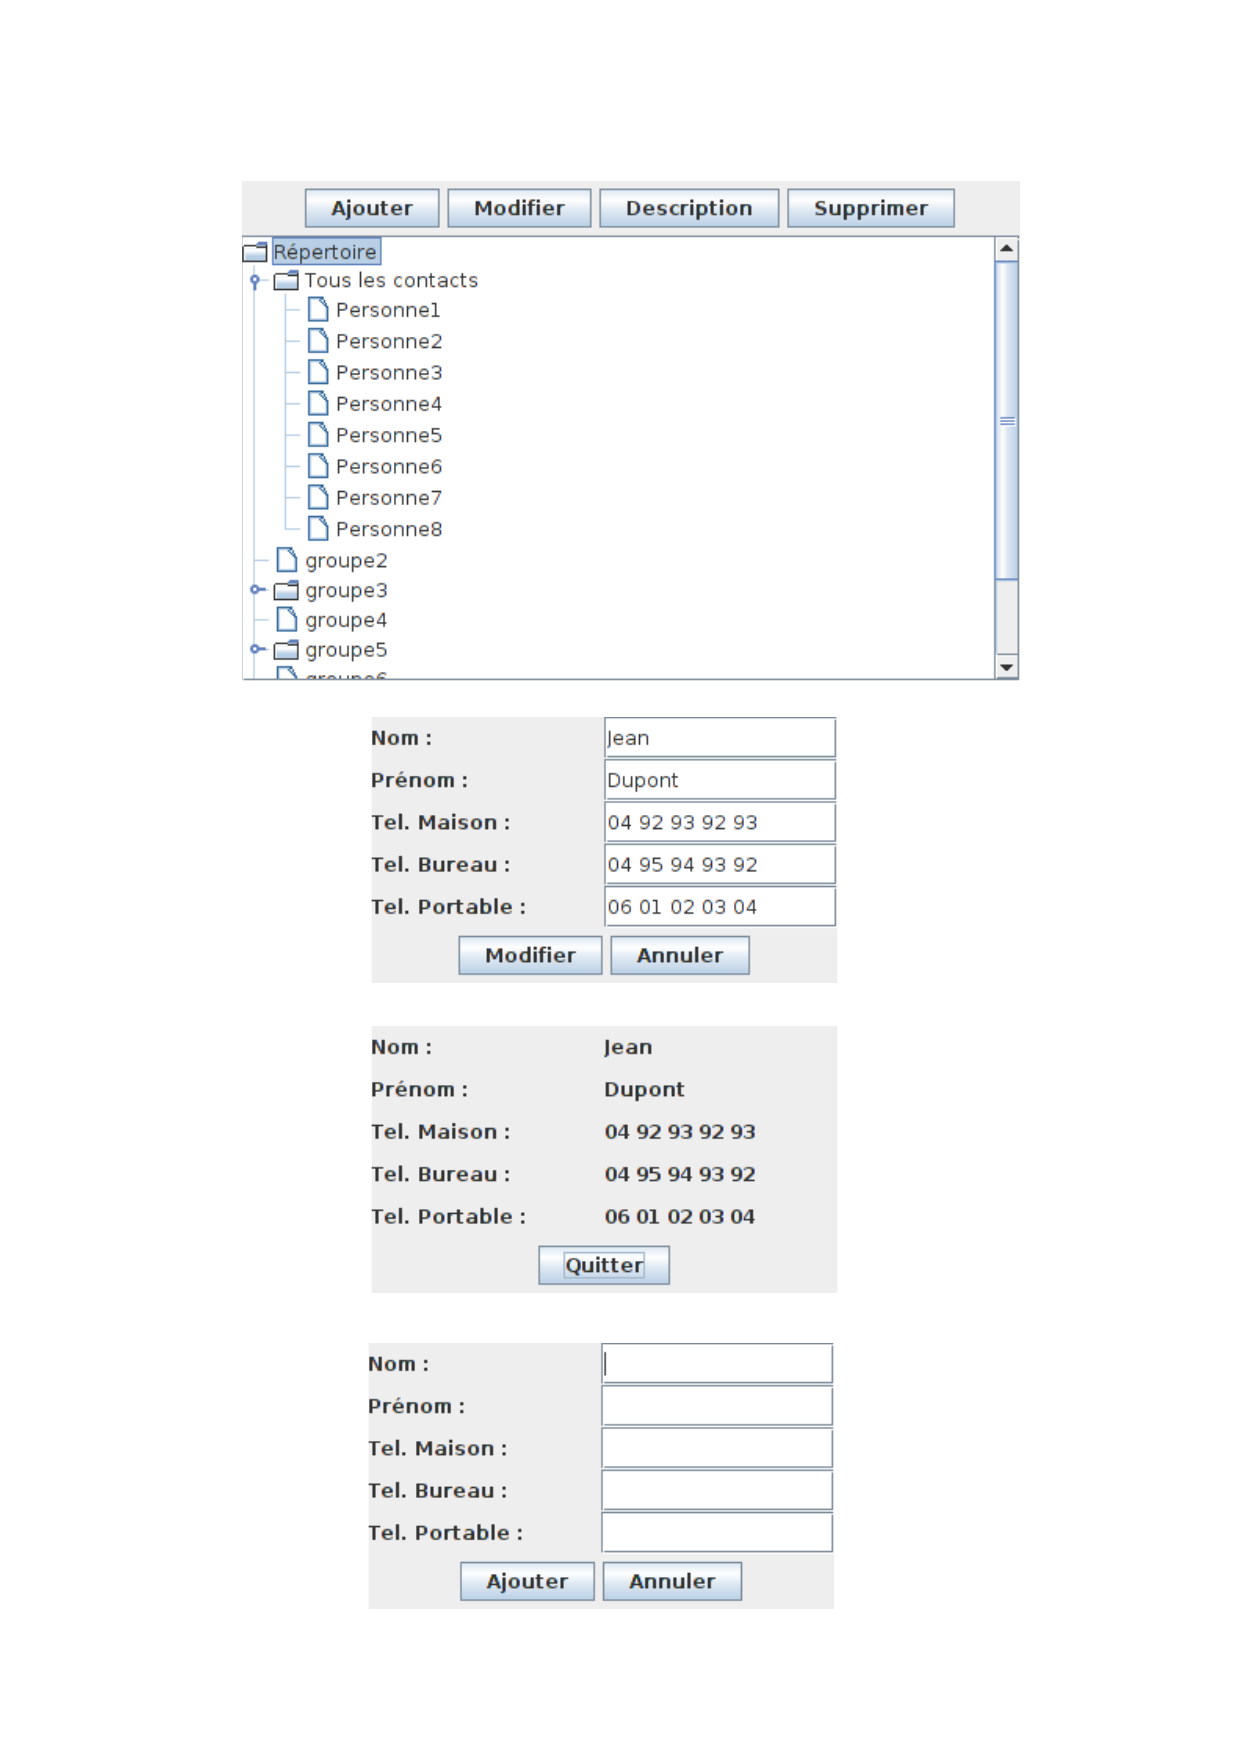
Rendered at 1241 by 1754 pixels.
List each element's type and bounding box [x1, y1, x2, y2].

picture [371, 717, 838, 983]
picture [368, 1343, 835, 1609]
picture [371, 1026, 838, 1293]
picture [242, 181, 1020, 682]
